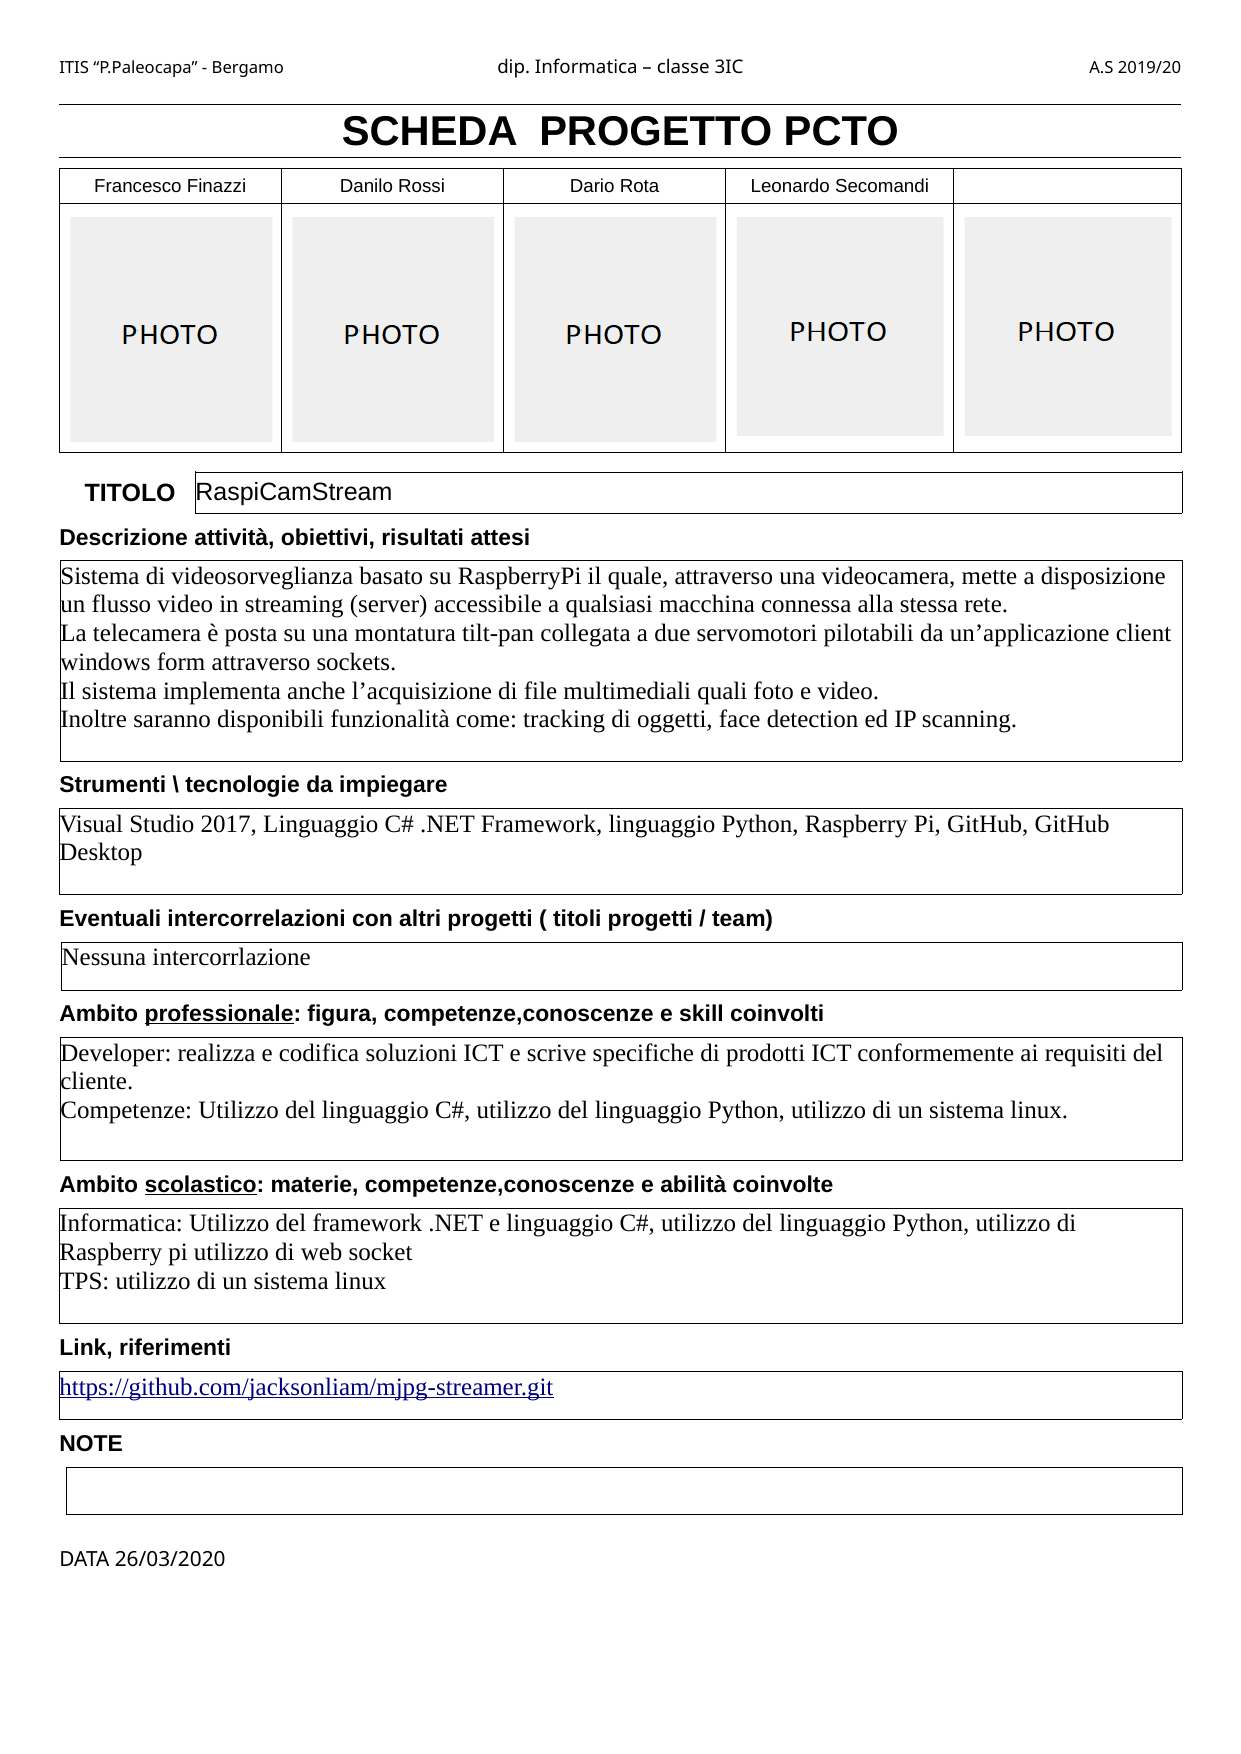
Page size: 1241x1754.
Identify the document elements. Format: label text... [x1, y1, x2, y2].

table_header [67, 1468, 1182, 1514]
table_cell [954, 204, 1181, 452]
text Ambito professionale: figura, competenze,conoscenze e skill coinvolti [59, 1000, 1181, 1027]
table_header RaspiCamStream [196, 473, 1182, 512]
table_header Leonardo Secomandi [726, 169, 953, 203]
table_header Danilo Rossi [282, 169, 503, 203]
table_cell [282, 204, 503, 452]
text NOTE [59, 1430, 1181, 1456]
table_header [954, 169, 1181, 203]
text Eventuali intercorrelazioni con altri progetti ( titoli progetti / team) [59, 905, 1181, 931]
table_header Sistema di videosorveglianza basato su RaspberryPi il quale, attraverso una videocamera, mette a disposizione un flusso video in streaming (server) accessibile a qualsiasi macchina connessa alla stessa rete. La telecamera è posta su una montatura tilt-pan collegata a due servomotori pilotabili da un’applicazione client windows form attraverso sockets. Il sistema implementa anche l’acquisizione di file multimediali quali foto e video. Inoltre saranno disponibili funzionalità come: tracking di oggetti, face detection ed IP scanning. [61, 561, 1182, 761]
table_header Developer: realizza e codifica soluzioni ICT e scrive specifiche di prodotti ICT conformemente ai requisiti del cliente. Competenze: Utilizzo del linguaggio C#, utilizzo del linguaggio Python, utilizzo di un sistema linux. [61, 1038, 1182, 1160]
table_header TITOLO [72, 471, 195, 512]
table_header Dario Rota [504, 169, 725, 203]
table_header Nessuna intercorrlazione [62, 943, 1182, 989]
table_header https://github.com/jacksonliam/mjpg-streamer.git [60, 1372, 1182, 1419]
text Link, riferimenti [59, 1334, 1181, 1361]
text DATA 26/03/2020 [59, 1544, 1181, 1572]
text Ambito scolastico: materie, competenze,conoscenze e abilità coinvolte [59, 1171, 1181, 1197]
table_header Informatica: Utilizzo del framework .NET e linguaggio C#, utilizzo del linguaggio Python, utilizzo di Raspberry pi utilizzo di web socket TPS: utilizzo di un sistema linux [60, 1209, 1182, 1323]
table_cell [60, 204, 281, 452]
table_header Francesco Finazzi [60, 169, 281, 203]
text SCHEDA PROGETTO PCTO [59, 105, 1181, 157]
table_header Visual Studio 2017, Linguaggio C# .NET Framework, linguaggio Python, Raspberry Pi, GitHub, GitHub Desktop [60, 809, 1182, 894]
text Strumenti \ tecnologie da impiegare [59, 771, 1181, 798]
table_cell [504, 204, 725, 452]
table_cell [726, 204, 953, 452]
text Descrizione attività, obiettivi, risultati attesi [59, 523, 1181, 550]
